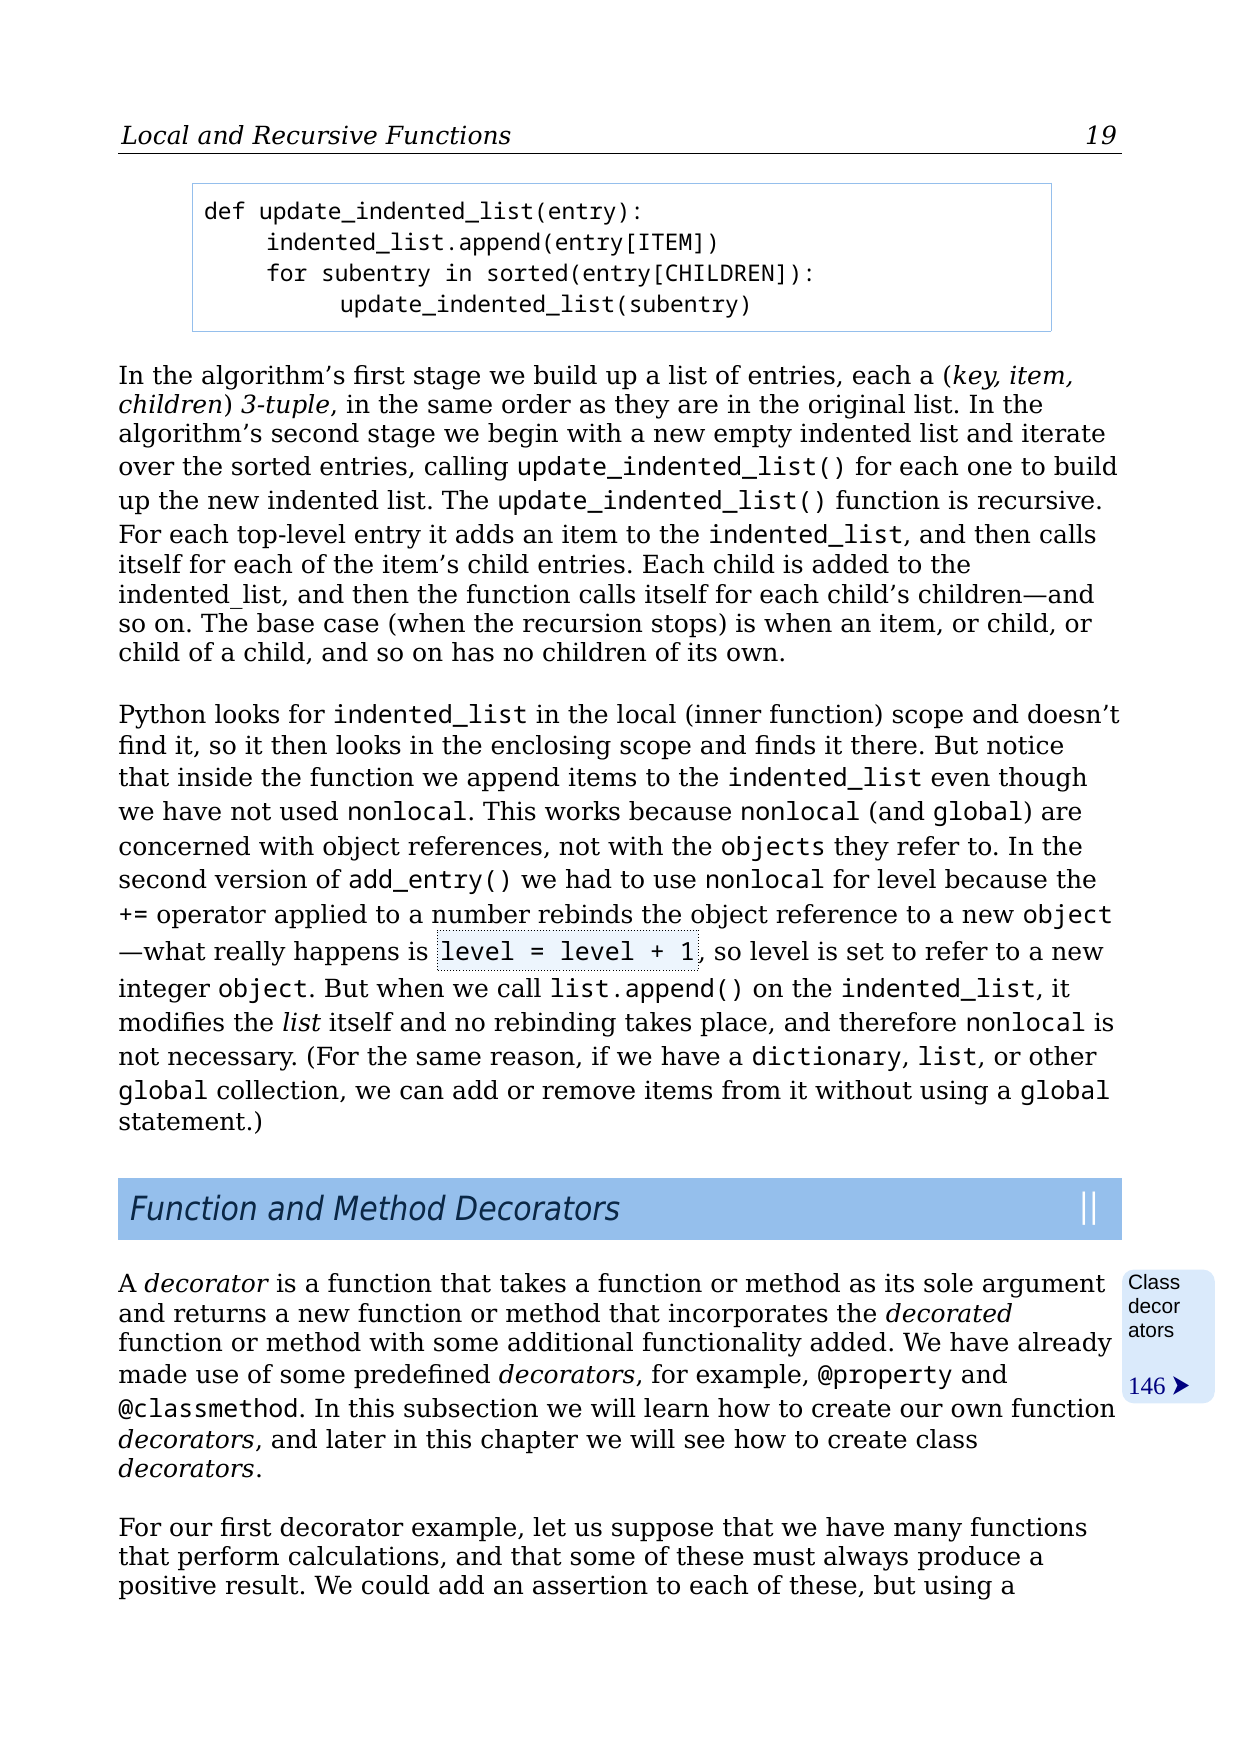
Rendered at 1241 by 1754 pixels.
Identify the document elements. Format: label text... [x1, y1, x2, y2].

text Python looks for indented_list in the local (inner function) scope and doesn’t find it, so it then looks in the enclosing scope and finds it there. But notice that inside the function we append items to the indented_list even though we have not used nonlocal. This works because nonlocal (and global) are concerned with object references, not with the objects they refer to. In the second version of add_entry() we had to use nonlocal for level because the += operator applied to a number rebinds the object reference to a new object—what really happens is level = level + 1, so level is set to refer to a new integer object. But when we call list.append() on the indented_list, it modifies the list itself and no rebinding takes place, and therefore nonlocal is not necessary. (For the same reason, if we have a dictionary, list, or other global collection, we can add or remove items from it without using a global statement.) [118, 697, 1122, 1136]
subtitle Function and Method Decorators [118, 1178, 1122, 1240]
text A decorator is a function that takes a function or method as its sole argument and returns a new function or method that incorporates the decorated function or method with some additional functionality added. We have already made use of some predefined decorators, for example, @property and @classmethod. In this subsection we will learn how to create our own function decorators, and later in this chapter we will see how to create class decorators. [118, 1269, 1122, 1483]
text for subentry in sorted(entry[CHILDREN]): [193, 245, 1051, 276]
text In the algorithm’s first stage we build up a list of entries, each a (key, item, children) 3-tuple, in the same order as they are in the original list. In the algorithm’s second stage we begin with a new empty indented list and iterate over the sorted entries, calling update_indented_list() for each one to build up the new indented list. The update_indented_list() function is recursive. For each top-level entry it adds an item to the indented_list, and then calls itself for each of the item’s child entries. Each child is added to the indented_list, and then the function calls itself for each child’s children—and so on. The base case (when the recursion stops) is when an item, or child, or child of a child, and so on has no children of its own. [118, 361, 1122, 667]
text indented_list.append(entry[ITEM]) [193, 214, 1051, 245]
text For our first decorator example, let us suppose that we have many functions that perform calculations, and that some of these must always produce a positive result. We could add an assertion to each of these, but using a [118, 1513, 1122, 1601]
text || [1063, 1186, 1098, 1225]
text update_indented_list(subentry) [193, 276, 1051, 331]
text def update_indented_list(entry): [193, 184, 1051, 214]
